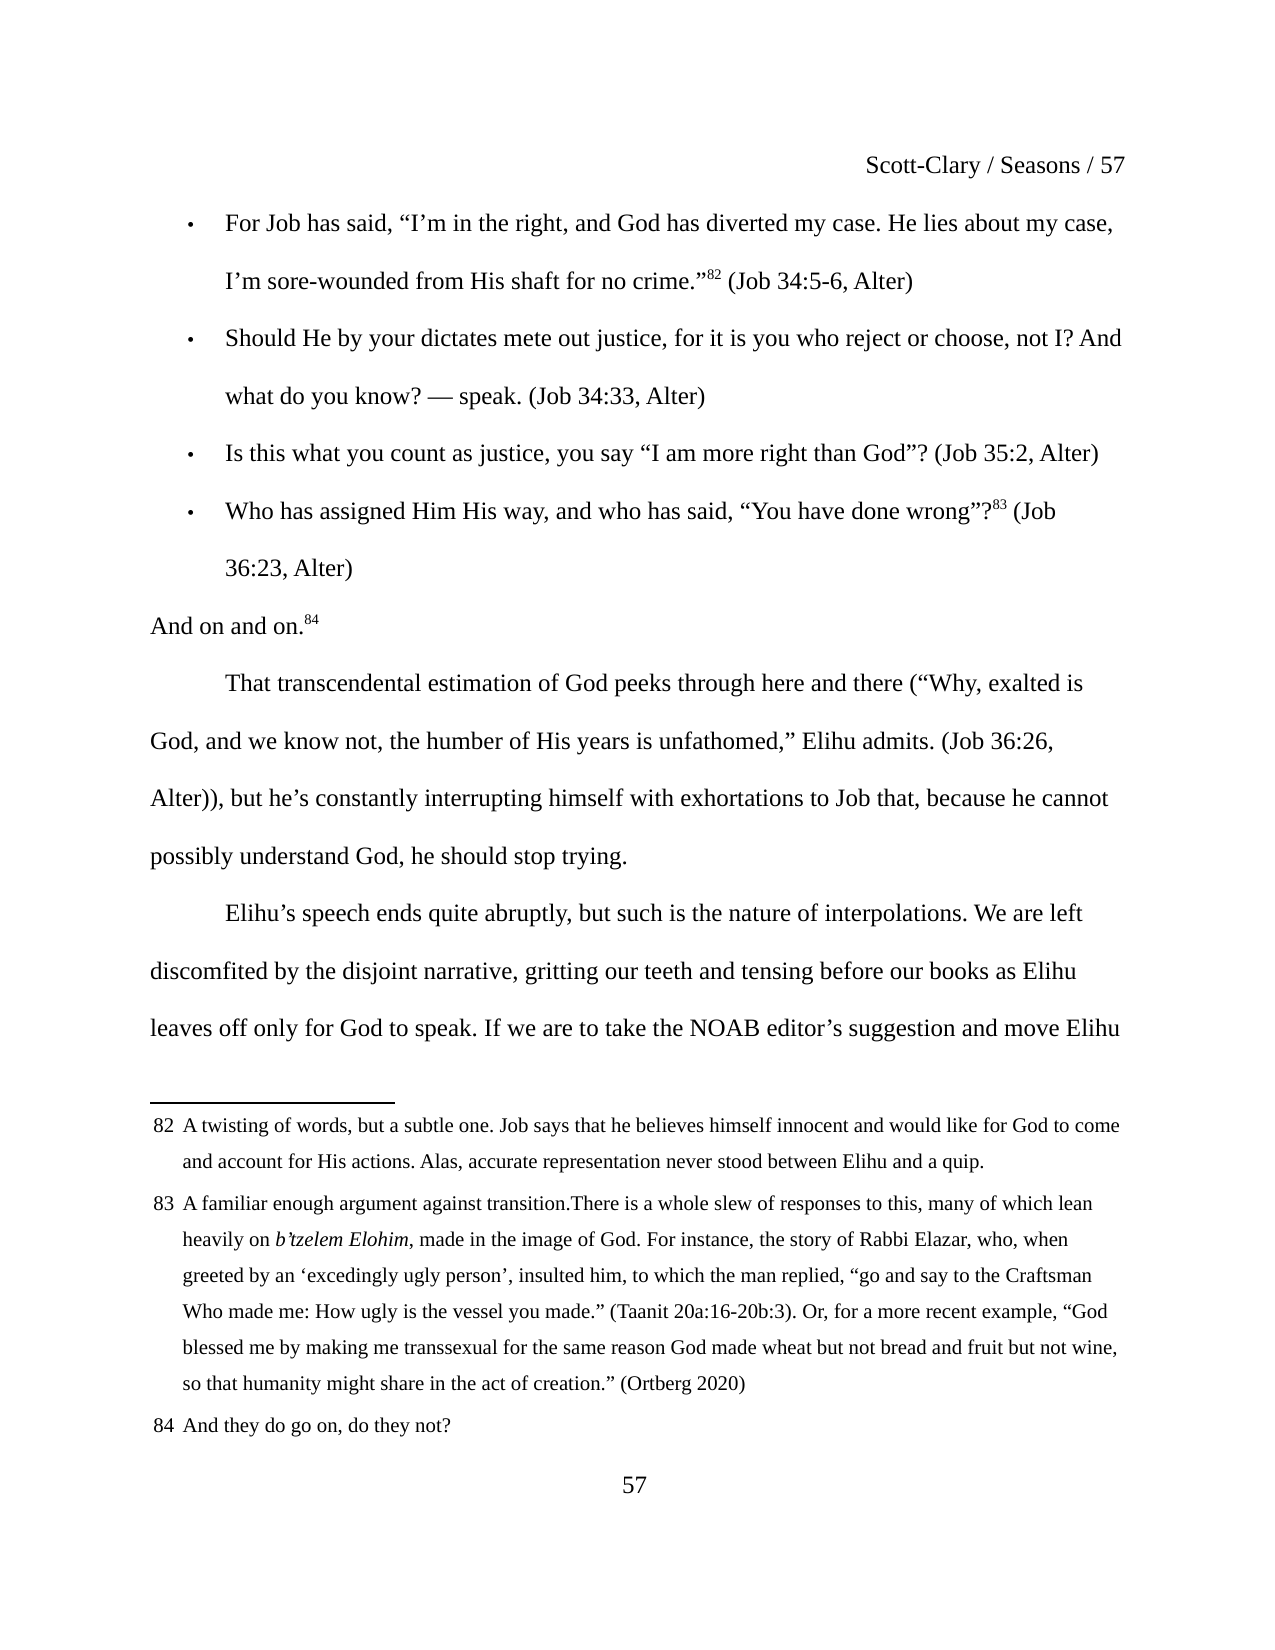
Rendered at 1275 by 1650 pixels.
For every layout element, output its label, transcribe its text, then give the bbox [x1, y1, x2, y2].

list A twisting of words, but a subtle one. Job says that he believes himself innocent and would like for God to come and account for His actions. Alas, accurate representation never stood between Elihu and a quip. [150, 1109, 1125, 1176]
text That transcendental estimation of God peeks through here and there (“Why, exalted is God, and we know not, the humber of His years is unfathomed,” Elihu admits. (Job 36:26, Alter)), but he’s constantly interrupting himself with exhortations to Job that, because he cannot possibly understand God, he should stop trying. [150, 668, 1125, 869]
list For Job has said, “I’m in the right, and God has diverted my case. He lies about my case, I’m sore-wounded from His shaft for no crime.” (Job 34:5-6, Alter) [187, 208, 1125, 294]
list Is this what you count as justice, you say “I am more right than God”? (Job 35:2, Alter) [187, 438, 1125, 467]
text And they do go on, do they not? [150, 1410, 1125, 1440]
list A familiar enough argument against transition.There is a whole slew of responses to this, many of which lean heavily on b’tzelem Elohim, made in the image of God. For instance, the story of Rabbi Elazar, who, when greeted by an ‘excedingly ugly person’, insulted him, to which the man replied, “go and say to the Craftsman Who made me: How ugly is the vessel you made.” (Taanit 20a:16-20b:3). Or, for a more recent example, “God blessed me by making me transsexual for the same reason God made wheat but not bread and fruit but not wine, so that humanity might share in the act of creation.” (Ortberg 2020) [150, 1188, 1125, 1398]
list Should He by your dictates mete out justice, for it is you who reject or choose, not I? And what do you know? — speak. (Job 34:33, Alter) [187, 323, 1125, 409]
text And on and on. [150, 611, 1125, 639]
list Who has assigned Him His way, and who has said, “You have done wrong”? (Job 36:23, Alter) [187, 496, 1125, 582]
text Elihu’s speech ends quite abruptly, but such is the nature of interpolations. We are left discomfited by the disjoint narrative, gritting our teeth and tensing before our books as Elihu leaves off only for God to speak. If we are to take the NOAB editor’s suggestion and move Elihu [150, 898, 1125, 1042]
